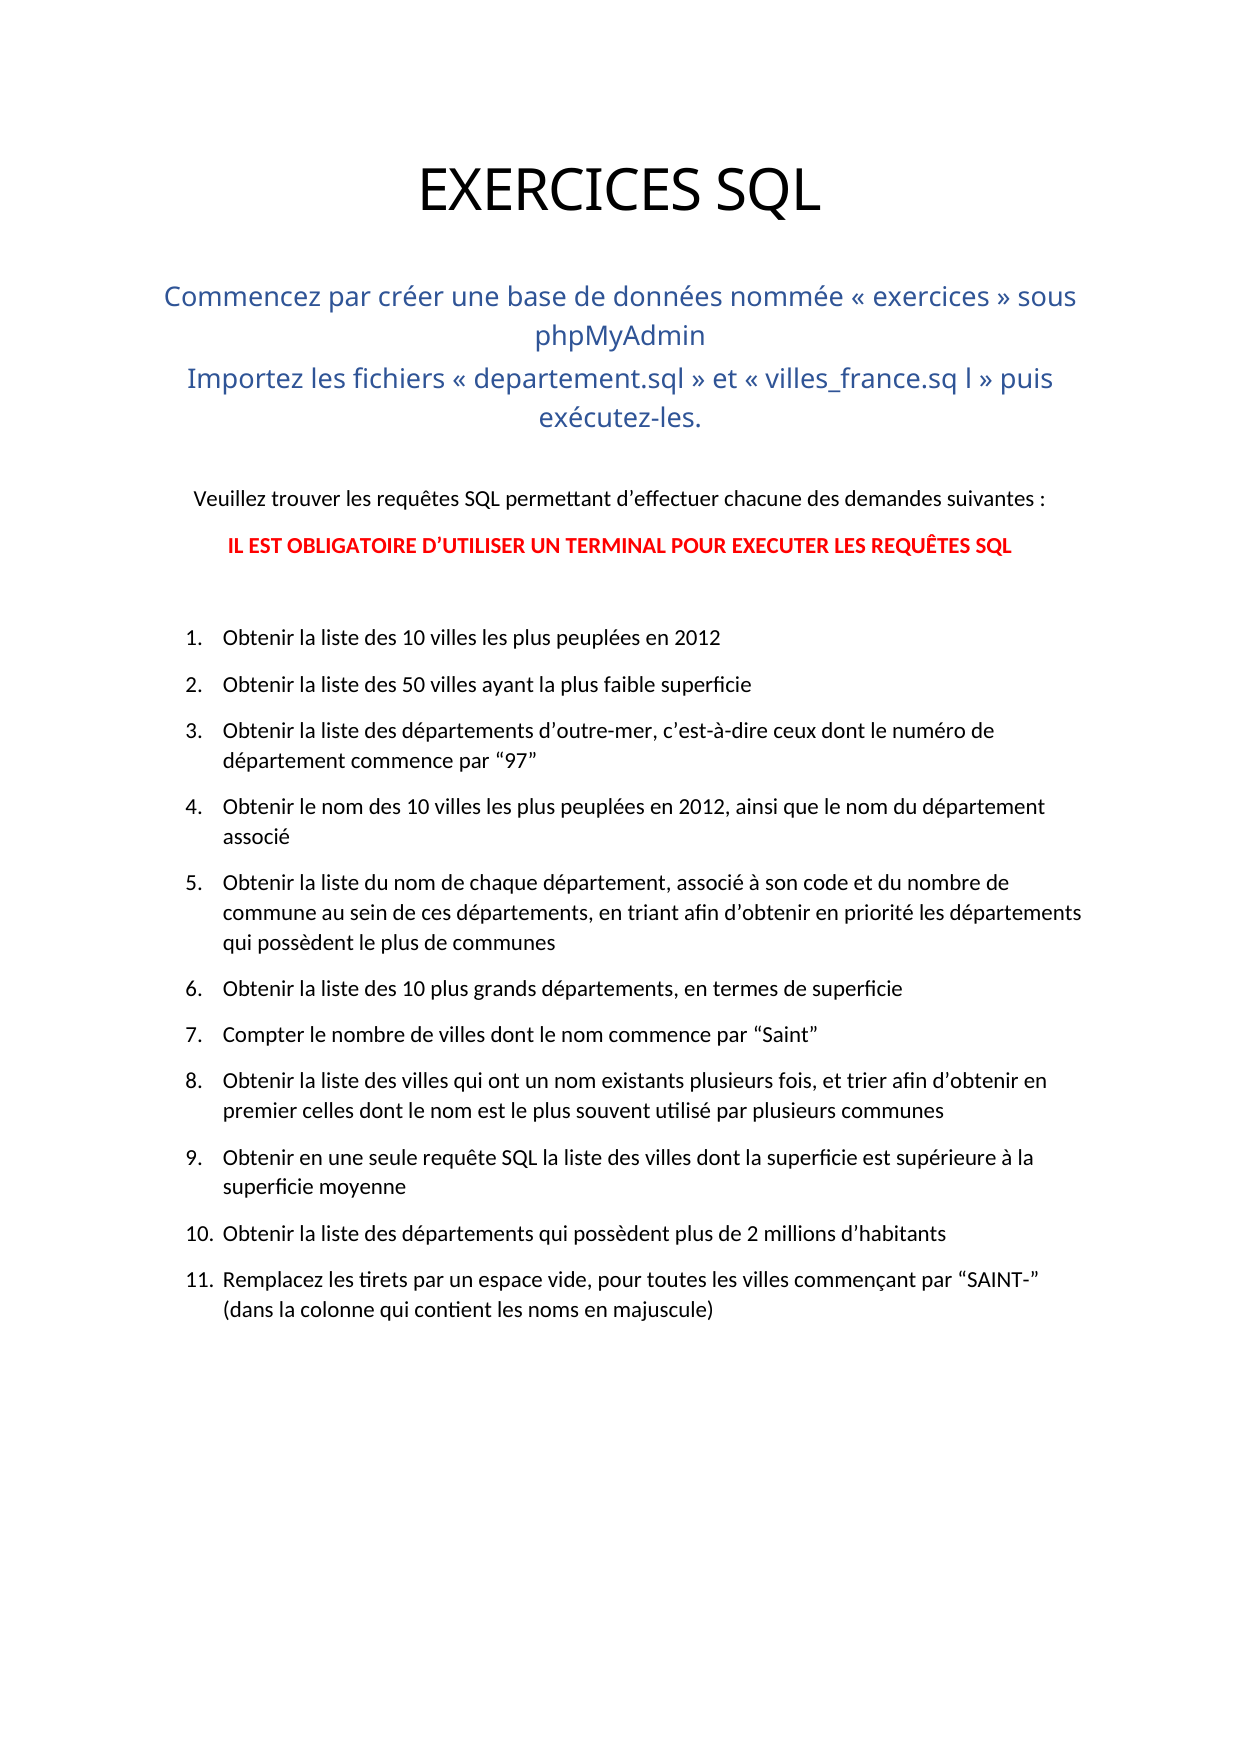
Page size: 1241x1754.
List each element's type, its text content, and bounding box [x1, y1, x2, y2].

list Obtenir la liste des 50 villes ayant la plus faible superficie [185, 670, 1093, 698]
text Veuillez trouver les requêtes SQL permettant d’effectuer chacune des demandes suivantes : [148, 484, 1093, 512]
text IL EST OBLIGATOIRE D’UTILISER UN TERMINAL POUR EXECUTER LES REQUÊTES SQL [148, 531, 1093, 559]
list Obtenir la liste du nom de chaque département, associé à son code et du nombre de commune au sein de ces départements, en triant afin d’obtenir en priorité les départements qui possèdent le plus de communes [185, 868, 1093, 956]
list Obtenir la liste des villes qui ont un nom existants plusieurs fois, et trier afin d’obtenir en premier celles dont le nom est le plus souvent utilisé par plusieurs communes [185, 1067, 1093, 1124]
text EXERCICES SQL [148, 148, 1093, 227]
list Obtenir le nom des 10 villes les plus peuplées en 2012, ainsi que le nom du département associé [185, 792, 1093, 850]
list Compter le nombre de villes dont le nom commence par “Saint” [185, 1020, 1093, 1048]
list Remplacez les tirets par un espace vide, pour toutes les villes commençant par “SAINT-” (dans la colonne qui contient les noms en majuscule) [185, 1265, 1093, 1323]
list Obtenir en une seule requête SQL la liste des villes dont la superficie est supérieure à la superficie moyenne [185, 1143, 1093, 1200]
list Obtenir la liste des 10 villes les plus peuplées en 2012 [185, 623, 1093, 651]
list Obtenir la liste des 10 plus grands départements, en termes de superficie [185, 974, 1093, 1002]
subtitle Importez les fichiers « departement.sql » et « villes_france.sq l » puis exécutez-les. [148, 360, 1093, 436]
list Obtenir la liste des départements qui possèdent plus de 2 millions d’habitants [185, 1219, 1093, 1247]
list Obtenir la liste des départements d’outre-mer, c’est-à-dire ceux dont le numéro de département commence par “97” [185, 716, 1093, 774]
subtitle Commencez par créer une base de données nommée « exercices » sous phpMyAdmin [148, 278, 1093, 353]
